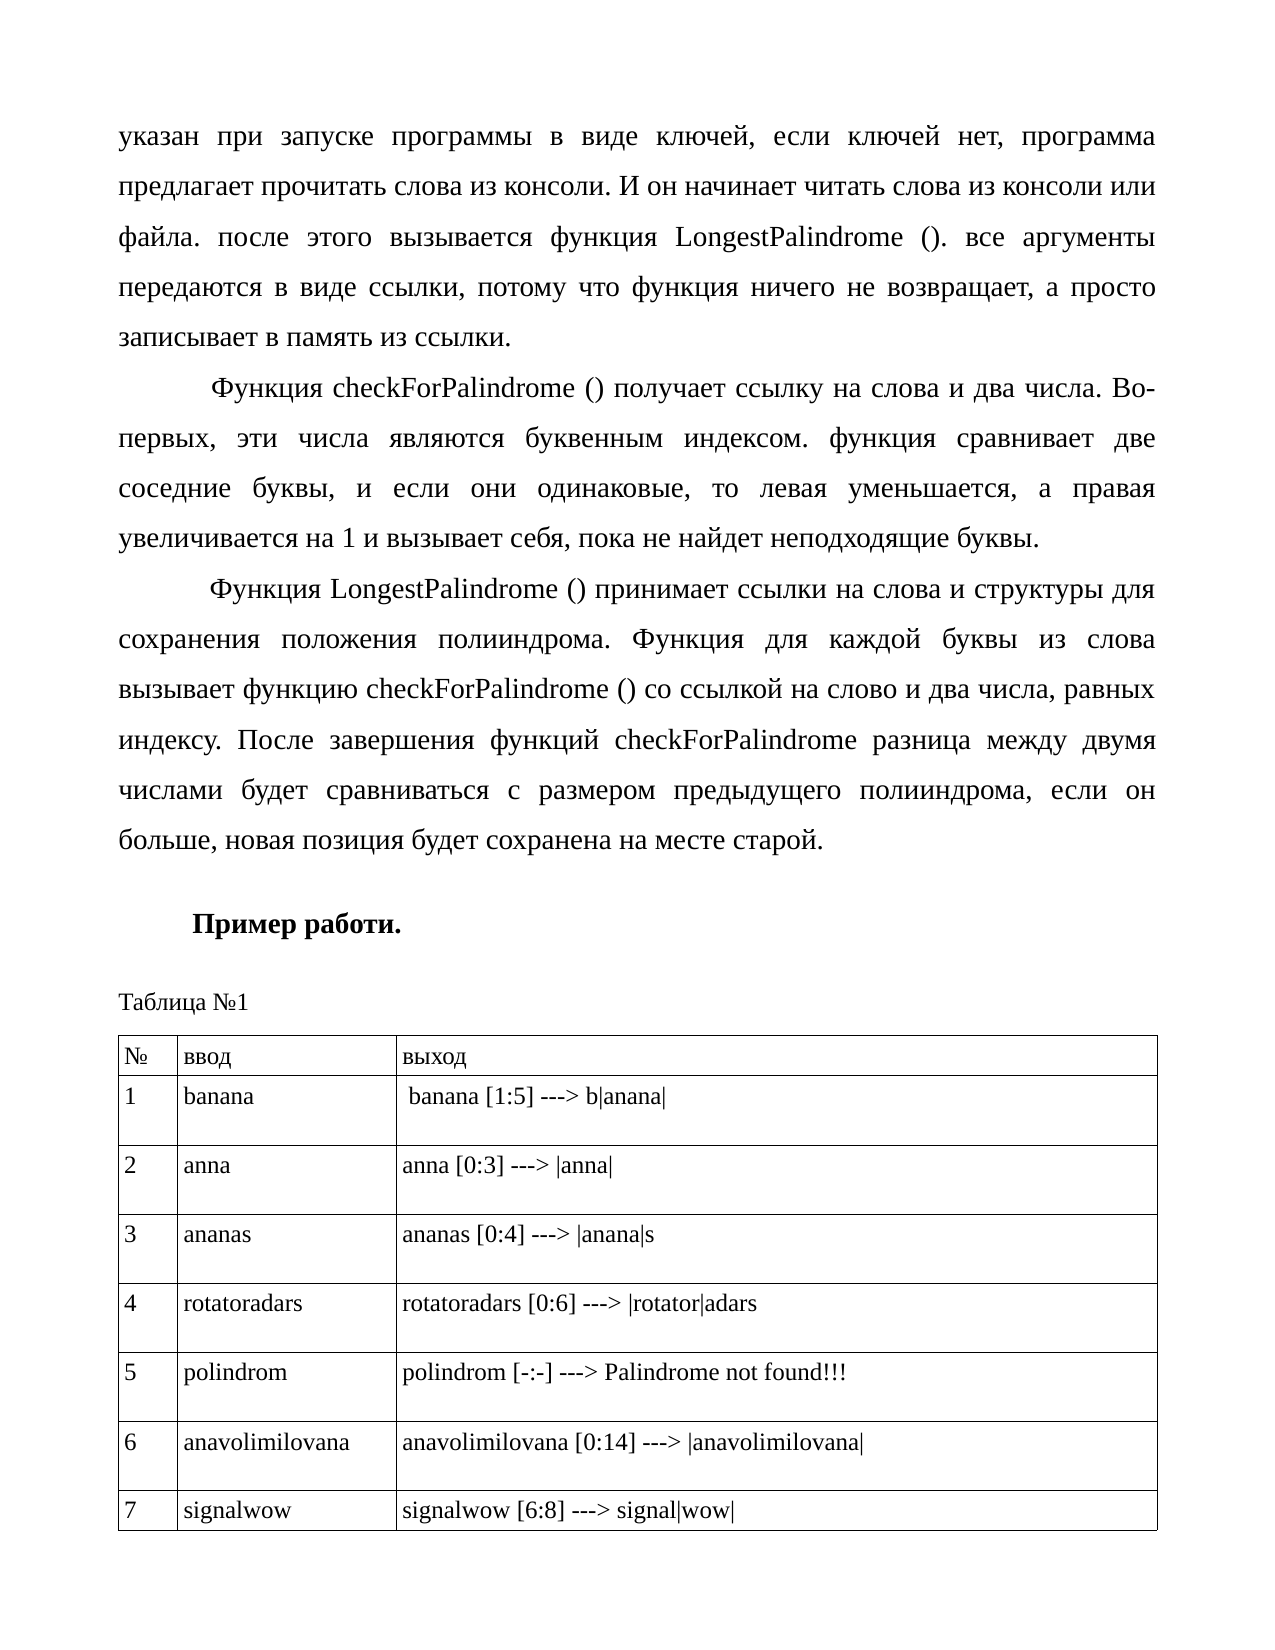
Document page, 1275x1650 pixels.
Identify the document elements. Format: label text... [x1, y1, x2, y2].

text указан при запуске программы в виде ключей, если ключей нет, программа предлагает прочитать слова из консоли. И он начинает читать слова из консоли или файла. после этого вызывается функция LongestPalindrome (). все аргументы передаются в виде ссылки, потому что функция ничего не возвращает, а просто записывает в память из ссылки. [118, 118, 1157, 353]
table_cell 3 [119, 1215, 177, 1283]
table_cell 4 [119, 1284, 177, 1352]
table_header № [119, 1036, 177, 1075]
table_cell 7 [119, 1491, 177, 1530]
table_cell 2 [119, 1146, 177, 1213]
table_cell 5 [119, 1353, 177, 1421]
text Функция checkForPalindrome () получает ссылку на слова и два числа. Во-первых, эти числа являются буквенным индексом. функция сравнивает две соседние буквы, и если они одинаковые, то левая уменьшается, а правая увеличивается на 1 и вызывает себя, пока не найдет неподходящие буквы. [118, 370, 1157, 554]
table_cell banana [1:5] ---> b|anana| [397, 1076, 1157, 1144]
table_cell signalwow [6:8] ---> signal|wow| [397, 1491, 1157, 1530]
subtitle Пример работи. [118, 906, 1157, 940]
table_cell rotatoradars [0:6] ---> |rotator|adars [397, 1284, 1157, 1352]
table_cell anavolimilovana [0:14] ---> |anavolimilovana| [397, 1422, 1157, 1490]
table_cell banana [178, 1076, 396, 1144]
table_cell signalwow [178, 1491, 396, 1530]
table_header выход [397, 1036, 1157, 1075]
table_cell ananas [0:4] ---> |anana|s [397, 1215, 1157, 1283]
table_cell rotatoradars [178, 1284, 396, 1352]
table_cell polindrom [-:-] ---> Palindrome not found!!! [397, 1353, 1157, 1421]
table_cell anna [178, 1146, 396, 1213]
table_cell 6 [119, 1422, 177, 1490]
table_header ввод [178, 1036, 396, 1075]
text Функция LongestPalindrome () принимает ссылки на слова и структуры для сохранения положения полииндрома. Функция для каждой буквы из слова вызывает функцию checkForPalindrome () со ссылкой на слово и два числа, равных индексу. После завершения функций checkForPalindrome разница между двумя числами будет сравниваться с размером предыдущего полииндрома, если он больше, новая позиция будет сохранена на месте старой. [118, 571, 1157, 856]
table_cell ananas [178, 1215, 396, 1283]
table_cell 1 [119, 1076, 177, 1144]
table_cell polindrom [178, 1353, 396, 1421]
table_cell anavolimilovana [178, 1422, 396, 1490]
text Таблица №1 [118, 987, 1157, 1016]
table_cell anna [0:3] ---> |anna| [397, 1146, 1157, 1213]
